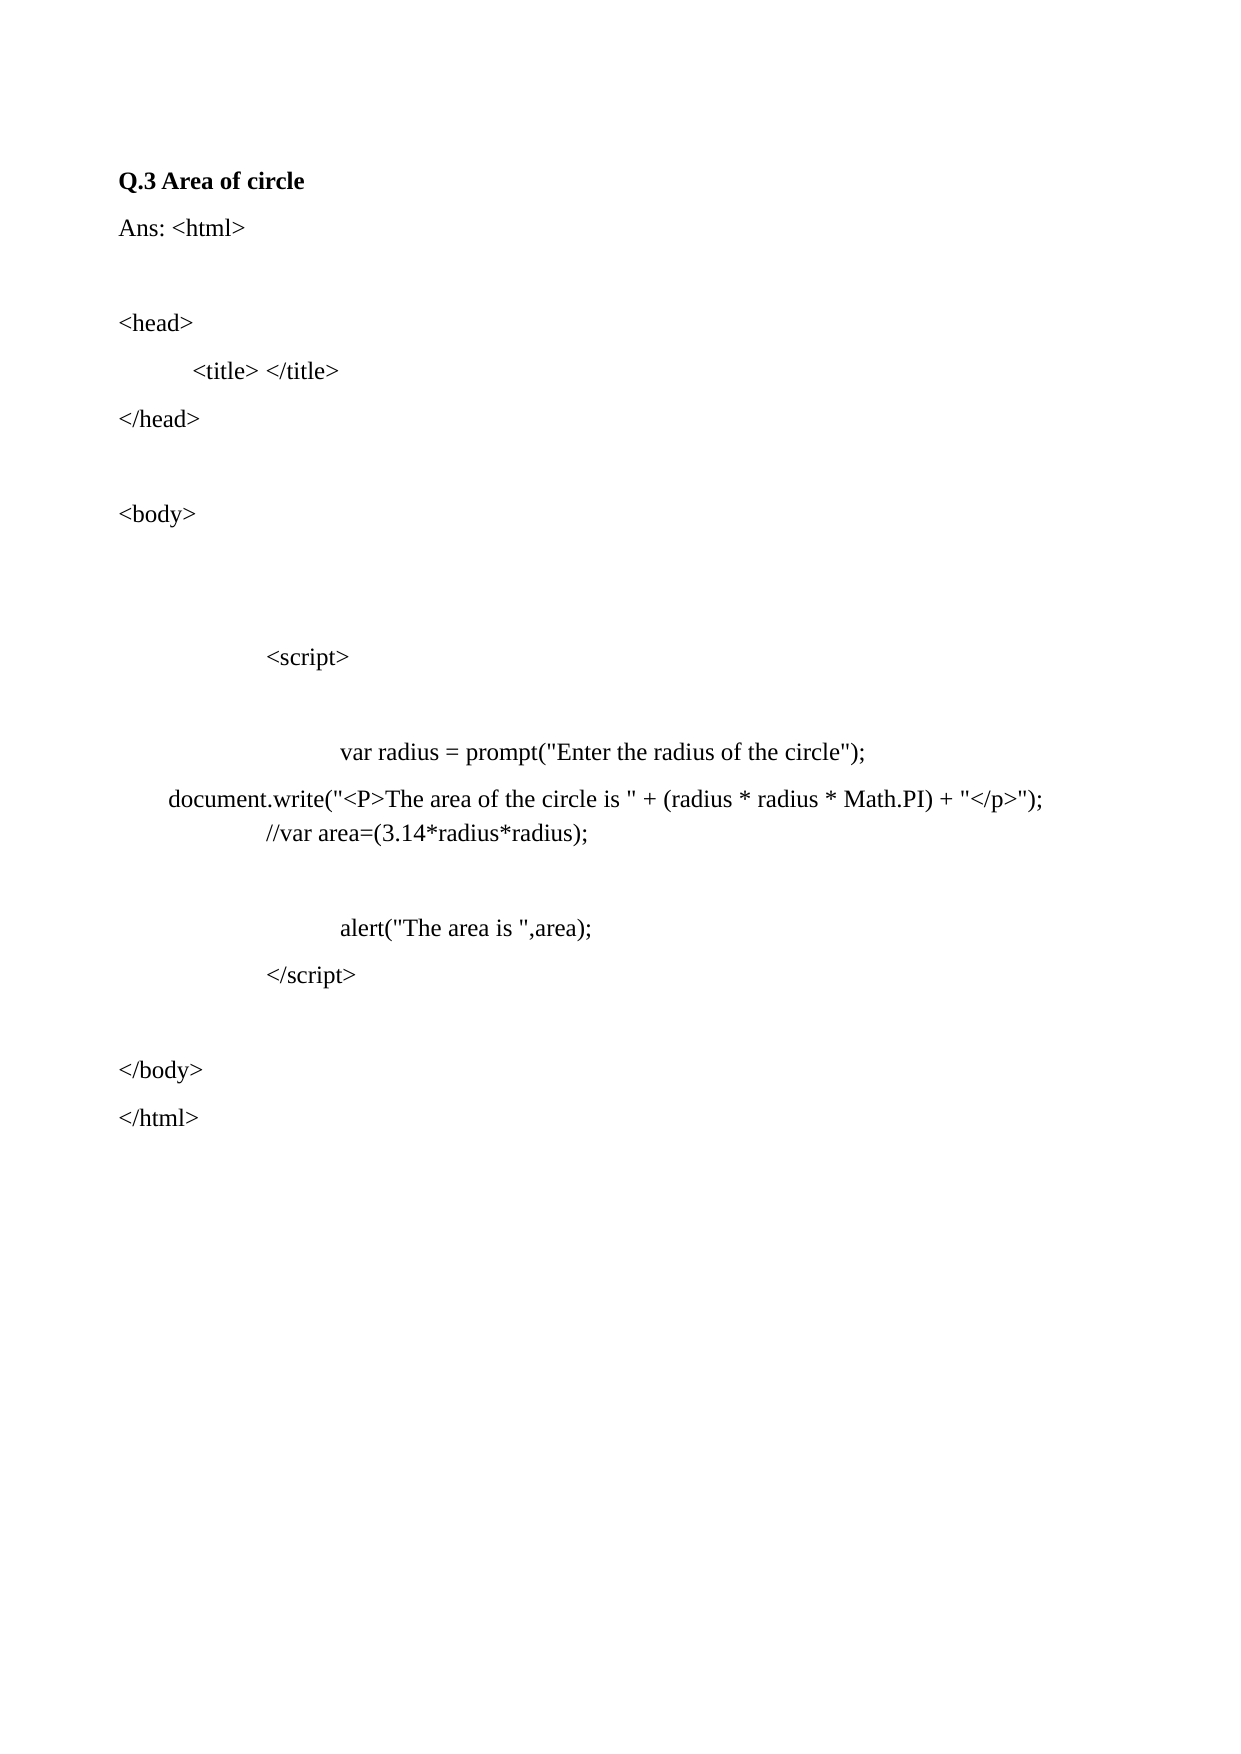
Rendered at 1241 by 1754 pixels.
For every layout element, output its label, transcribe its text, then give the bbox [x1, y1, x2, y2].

text <head> [118, 308, 1122, 337]
text </body> [118, 1056, 1122, 1084]
text </html> [118, 1103, 1122, 1132]
text </script> [118, 960, 1122, 989]
text var radius = prompt("Enter the radius of the circle"); [118, 737, 1122, 766]
text </head> [118, 404, 1122, 432]
text <title> </title> [118, 356, 1122, 385]
text alert("The area is ",area); [118, 913, 1122, 942]
text <body> [118, 499, 1122, 528]
text Ans: <html> [118, 213, 1122, 242]
text document.write("<P>The area of the circle is " + (radius * radius * Math.PI) + "</p>"); //var area=(3.14*radius*radius); [118, 784, 1122, 846]
text <script> [118, 642, 1122, 671]
text Q.3 Area of circle [118, 166, 1122, 194]
